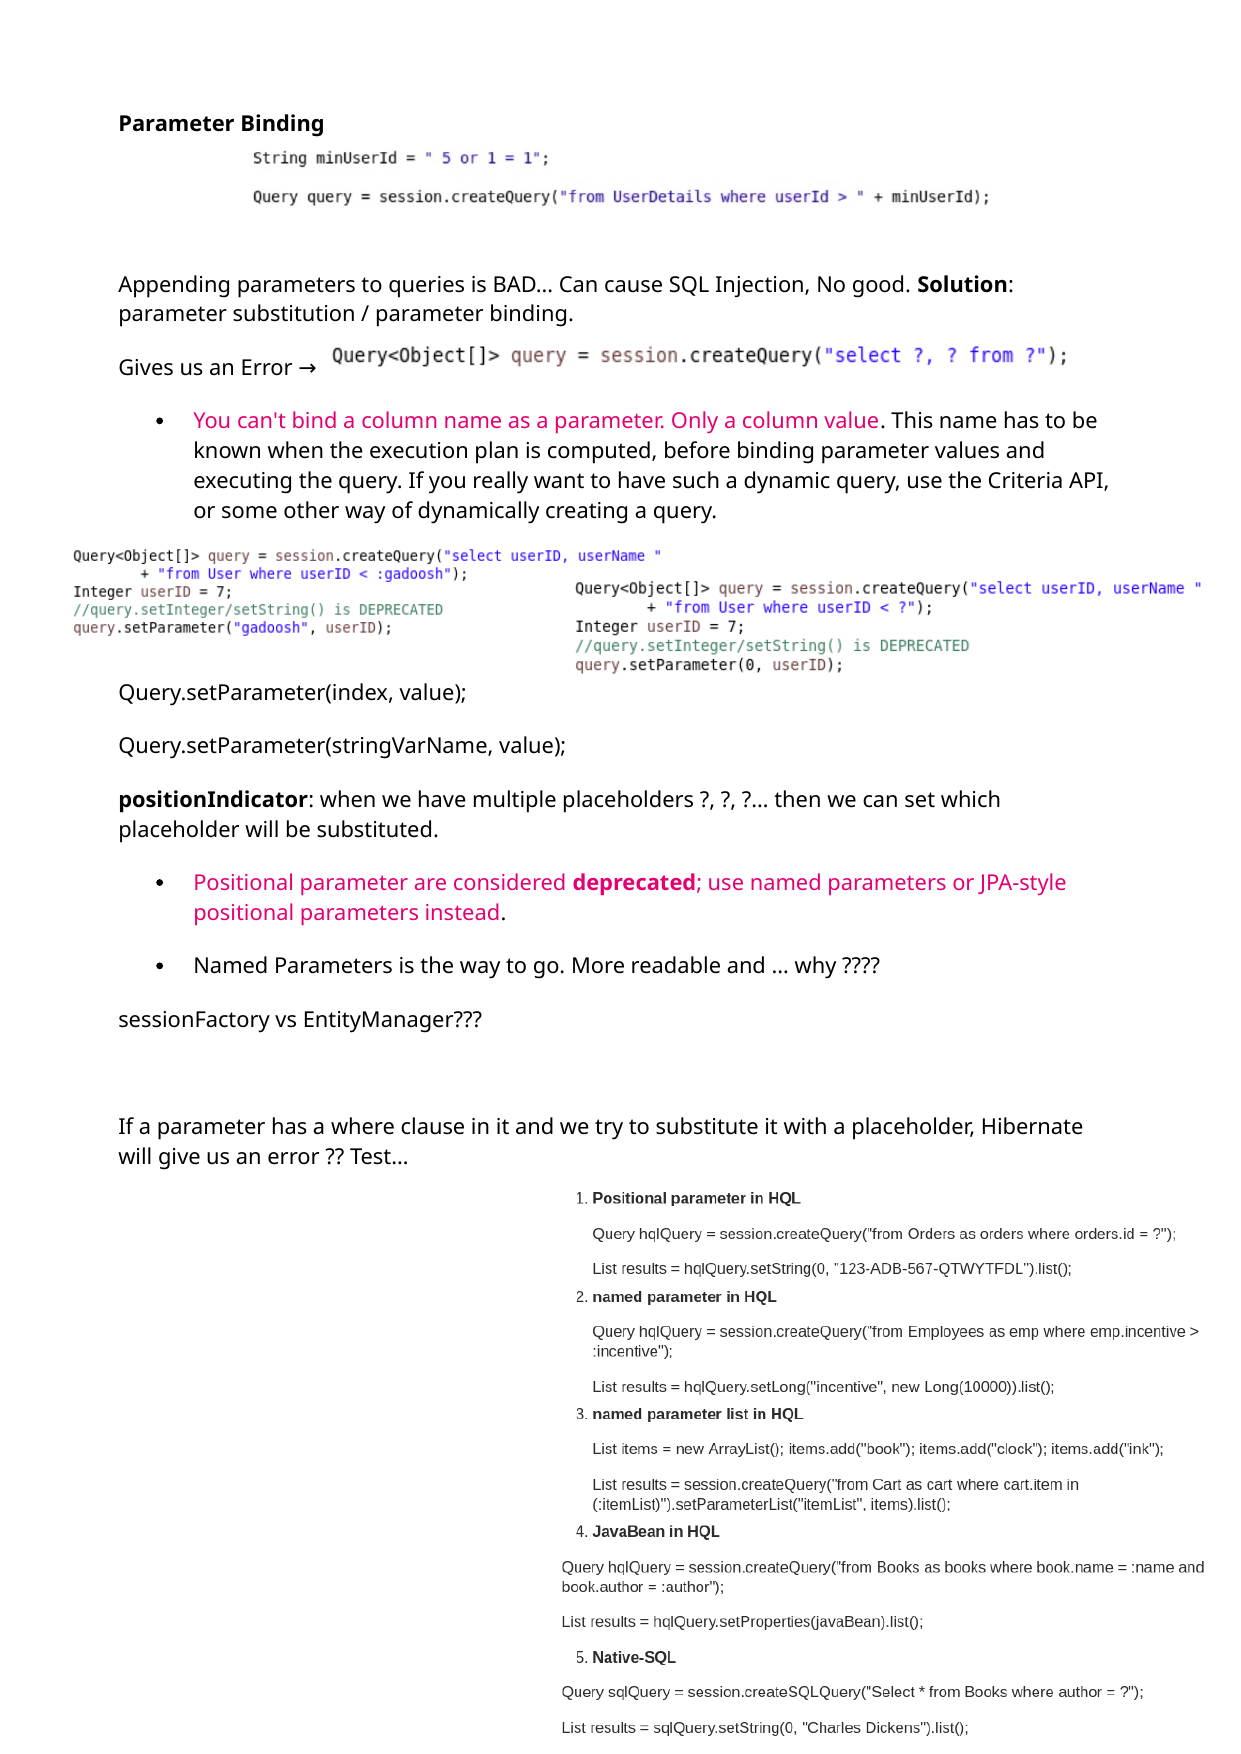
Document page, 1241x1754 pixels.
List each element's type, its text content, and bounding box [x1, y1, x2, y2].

text If a parameter has a where clause in it and we try to substitute it with a placeholder, Hibernate will give us an error ?? Test… [118, 1111, 1122, 1171]
text Parameter Binding [118, 108, 1122, 138]
list Named Parameters is the way to go. More readable and … why ???? [156, 951, 1122, 980]
text Query.setParameter(stringVarName, value); [118, 730, 1122, 760]
picture [68, 544, 1205, 677]
text positionIndicator: when we have multiple placeholders ?, ?, ?… then we can set which placeholder will be substituted. [118, 784, 1122, 843]
text Appending parameters to queries is BAD… Can cause SQL Injection, No good. Solution: parameter substitution / parameter binding. [118, 268, 1122, 328]
list You can't bind a column name as a parameter. Only a column value. This name has to be known when the execution plan is computed, before binding parameter values and executing the query. If you really want to have such a dynamic query, use the Criteria API, or some other way of dynamically creating a query. [156, 405, 1122, 524]
list Positional parameter are considered deprecated; use named parameters or JPA-style positional parameters instead. [156, 867, 1122, 927]
text sessionFactory vs EntityManager??? [118, 1004, 1122, 1034]
text Gives us an Error → [118, 352, 1122, 382]
text Query.setParameter(index, value); [118, 639, 1122, 707]
picture [547, 1188, 1205, 1741]
picture [328, 341, 1068, 368]
picture [251, 149, 990, 209]
